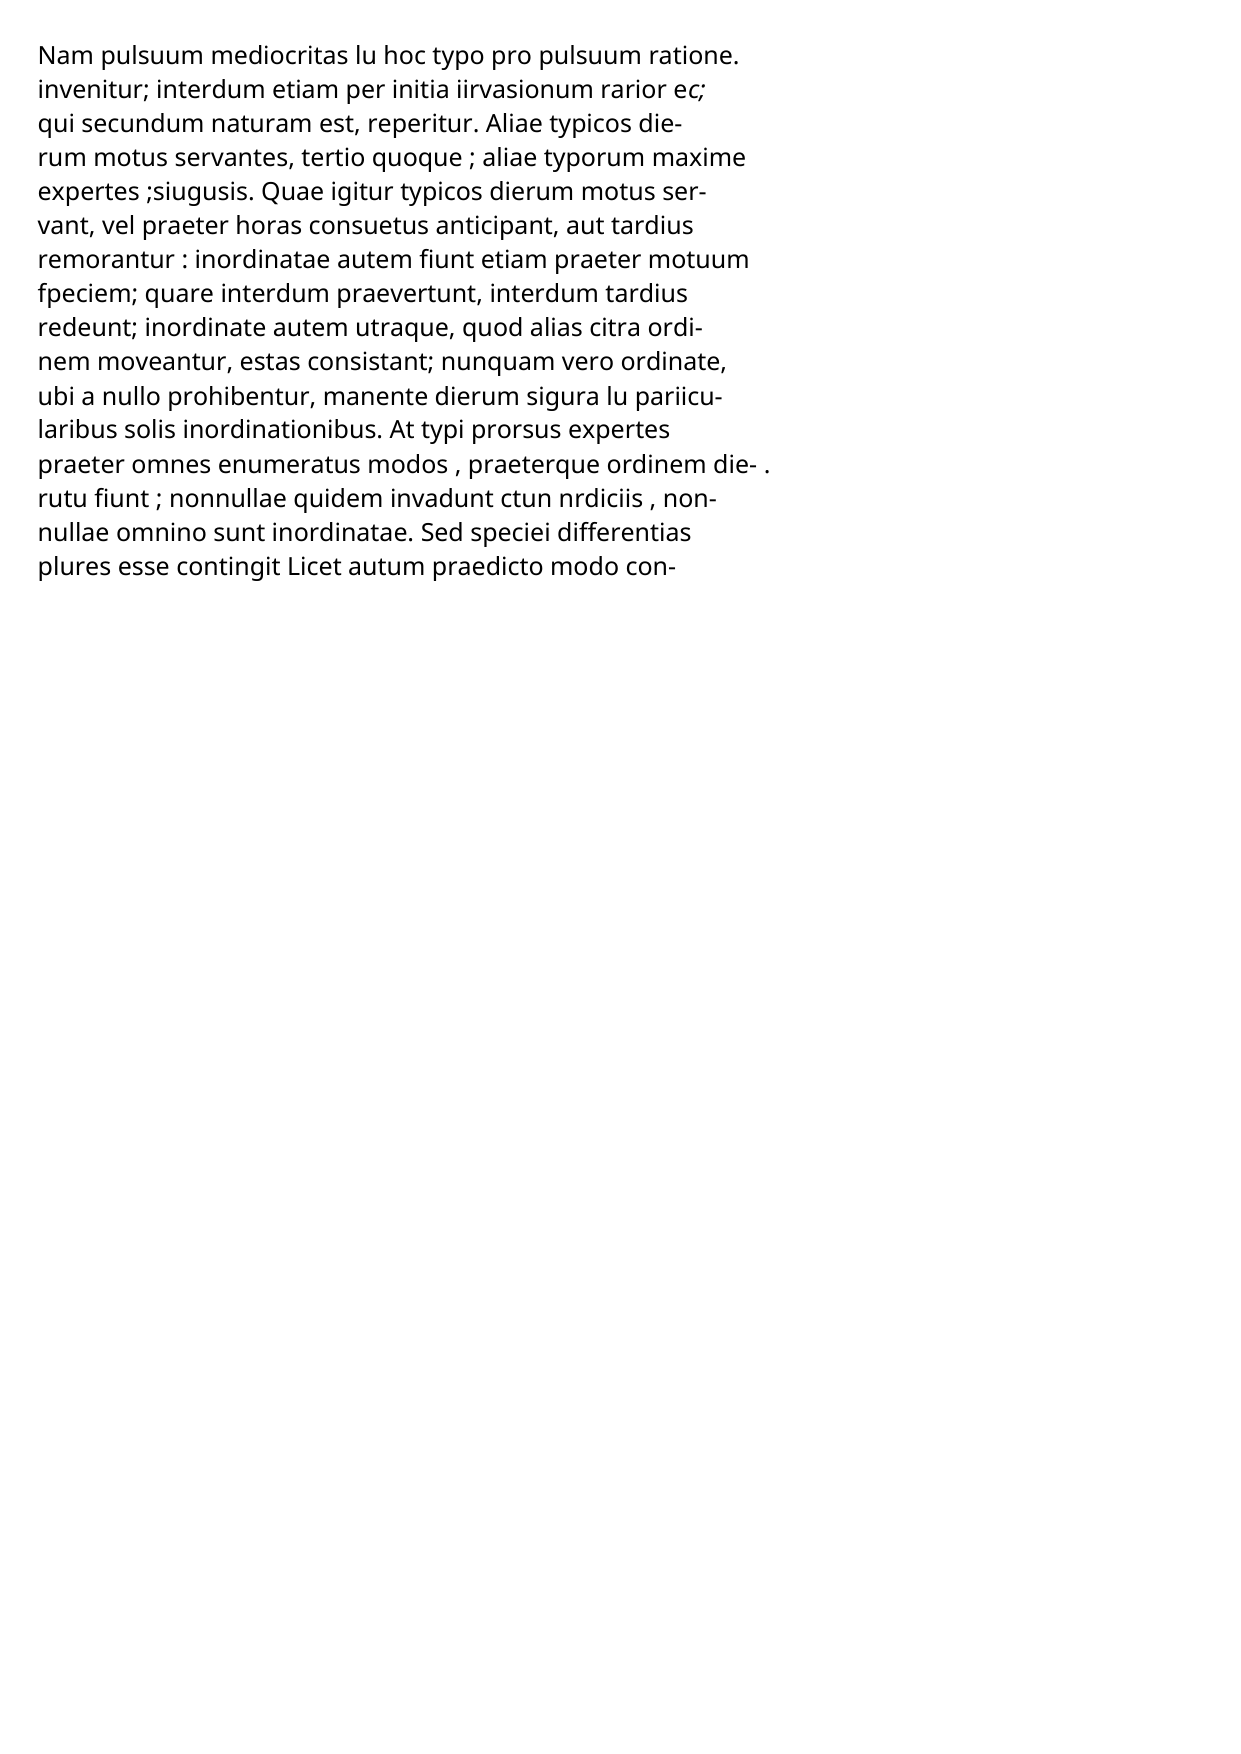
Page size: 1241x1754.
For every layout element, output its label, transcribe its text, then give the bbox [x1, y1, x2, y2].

text Nam pulsuum mediocritas lu hoc typo pro pulsuum ratione. invenitur; interdum etiam per initia iirvasionum rarior ec; qui secundum naturam est, reperitur. Aliae typicos die- rum motus servantes, tertio quoque ; aliae typorum maxime expertes ;siugusis. Quae igitur typicos dierum motus ser- vant, vel praeter horas consuetus anticipant, aut tardius remorantur : inordinatae autem fiunt etiam praeter motuum fpeciem; quare interdum praevertunt, interdum tardius redeunt; inordinate autem utraque, quod alias citra ordi- nem moveantur, estas consistant; nunquam vero ordinate, ubi a nullo prohibentur, manente dierum sigura lu pariicu- laribus solis inordinationibus. At typi prorsus expertes praeter omnes enumeratus modos , praeterque ordinem die- . rutu fiunt ; nonnullae quidem invadunt ctun nrdiciis , non- nullae omnino sunt inordinatae. Sed speciei differentias plures esse contingit Licet autum praedicto modo con- [37, 37, 1203, 582]
